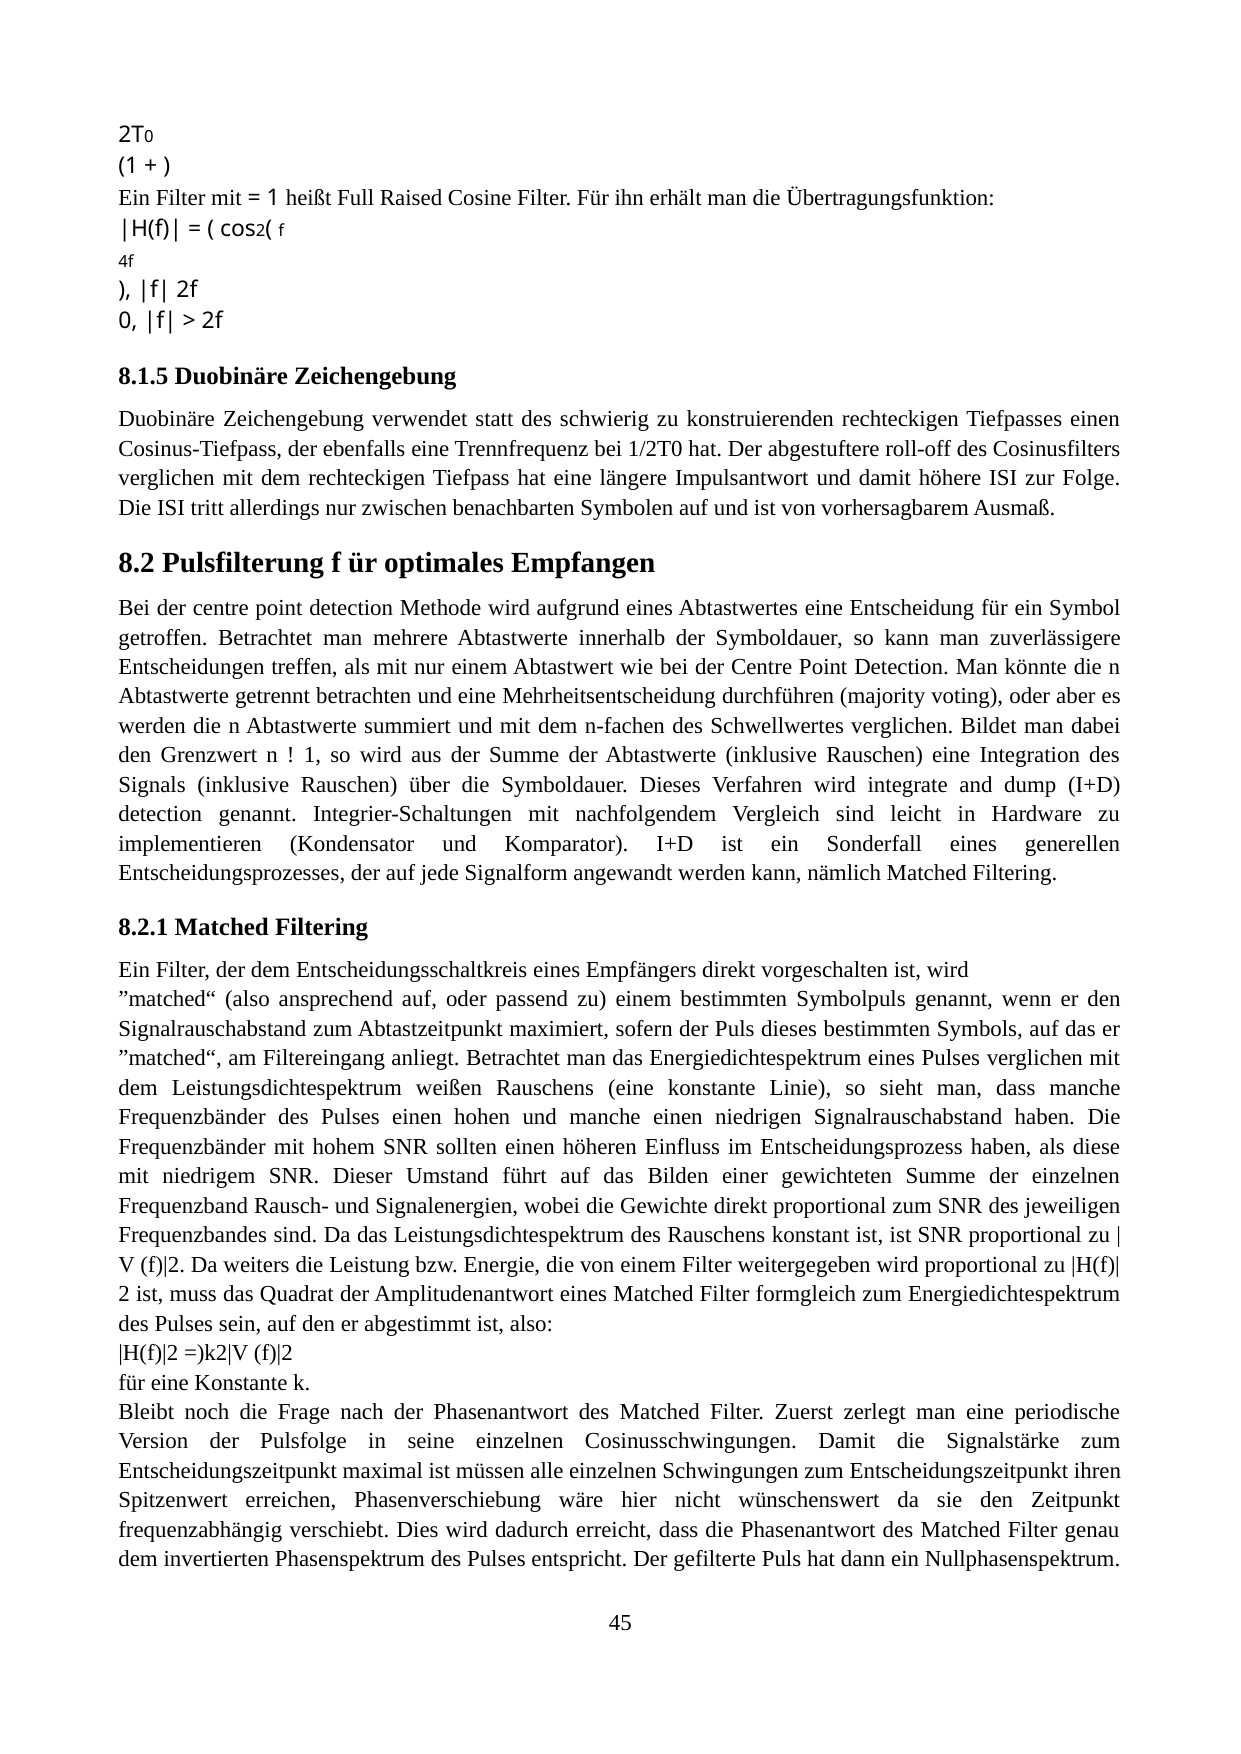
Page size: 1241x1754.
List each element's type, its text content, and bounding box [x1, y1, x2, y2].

text (1 + ) [118, 149, 1122, 181]
text 4f [118, 243, 1122, 273]
text für eine Konstante k. [118, 1366, 1122, 1395]
text 0, |f| > 2f [118, 304, 1122, 335]
text Bei der centre point detection Methode wird aufgrund eines Abtastwertes eine Entscheidung für ein Symbol getroffen. Betrachtet man mehrere Abtastwerte innerhalb der Symboldauer, so kann man zuverlässigere Entscheidungen treffen, als mit nur einem Abtastwert wie bei der Centre Point Detection. Man könnte die n Abtastwerte getrennt betrachten und eine Mehrheitsentscheidung durchführen (majority voting), oder aber es werden die n Abtastwerte summiert und mit dem n-fachen des Schwellwertes verglichen. Bildet man dabei den Grenzwert n ! 1, so wird aus der Summe der Abtastwerte (inklusive Rauschen) eine Integration des Signals (inklusive Rauschen) über die Symboldauer. Dieses Verfahren wird integrate and dump (I+D) detection genannt. Integrier-Schaltungen mit nachfolgendem Vergleich sind leicht in Hardware zu implementieren (Kondensator und Komparator). I+D ist ein Sonderfall eines generellen Entscheidungsprozesses, der auf jede Signalform angewandt werden kann, nämlich Matched Filtering. [118, 591, 1122, 886]
text |H(f)| = ( cos2( f [118, 212, 1122, 243]
text 2T0 [118, 118, 1122, 149]
subtitle Matched Filtering [118, 911, 1122, 940]
text Bleibt noch die Frage nach der Phasenantwort des Matched Filter. Zuerst zerlegt man eine periodische Version der Pulsfolge in seine einzelnen Cosinusschwingungen. Damit die Signalstärke zum Entscheidungszeitpunkt maximal ist müssen alle einzelnen Schwingungen zum Entscheidungszeitpunkt ihren Spitzenwert erreichen, Phasenverschiebung wäre hier nicht wünschenswert da sie den Zeitpunkt frequenzabhängig verschiebt. Dies wird dadurch erreicht, dass die Phasenantwort des Matched Filter genau dem invertierten Phasenspektrum des Pulses entspricht. Der gefilterte Puls hat dann ein Nullphasenspektrum. [118, 1395, 1122, 1572]
text ”matched“ (also ansprechend auf, oder passend zu) einem bestimmten Symbolpuls genannt, wenn er den Signalrauschabstand zum Abtastzeitpunkt maximiert, sofern der Puls dieses bestimmten Symbols, auf das er ”matched“, am Filtereingang anliegt. Betrachtet man das Energiedichtespektrum eines Pulses verglichen mit dem Leistungsdichtespektrum weißen Rauschens (eine konstante Linie), so sieht man, dass manche Frequenzbänder des Pulses einen hohen und manche einen niedrigen Signalrauschabstand haben. Die Frequenzbänder mit hohem SNR sollten einen höheren Einfluss im Entscheidungsprozess haben, als diese mit niedrigem SNR. Dieser Umstand führt auf das Bilden einer gewichteten Summe der einzelnen Frequenzband Rausch- und Signalenergien, wobei die Gewichte direkt proportional zum SNR des jeweiligen Frequenzbandes sind. Da das Leistungsdichtespektrum des Rauschens konstant ist, ist SNR proportional zu |V (f)|2. Da weiters die Leistung bzw. Energie, die von einem Filter weitergegeben wird proportional zu |H(f)|2 ist, muss das Quadrat der Amplitudenantwort eines Matched Filter formgleich zum Energiedichtespektrum des Pulses sein, auf den er abgestimmt ist, also: [118, 982, 1122, 1336]
text Ein Filter mit = 1 heißt Full Raised Cosine Filter. Für ihn erhält man die Übertragungsfunktion: [118, 181, 1122, 212]
text Duobinäre Zeichengebung verwendet statt des schwierig zu konstruierenden rechteckigen Tiefpasses einen Cosinus-Tiefpass, der ebenfalls eine Trennfrequenz bei 1/2T0 hat. Der abgestuftere roll-off des Cosinusfilters verglichen mit dem rechteckigen Tiefpass hat eine längere Impulsantwort und damit höhere ISI zur Folge. Die ISI tritt allerdings nur zwischen benachbarten Symbolen auf und ist von vorhersagbarem Ausmaß. [118, 402, 1122, 520]
text |H(f)|2 =)k2|V (f)|2 [118, 1336, 1122, 1366]
subtitle Duobinäre Zeichengebung [118, 360, 1122, 389]
text Ein Filter, der dem Entscheidungsschaltkreis eines Empfängers direkt vorgeschalten ist, wird [118, 953, 1122, 982]
subtitle Pulsfilterung f ür optimales Empfangen [118, 545, 1122, 578]
text ), |f| 2f [118, 273, 1122, 304]
